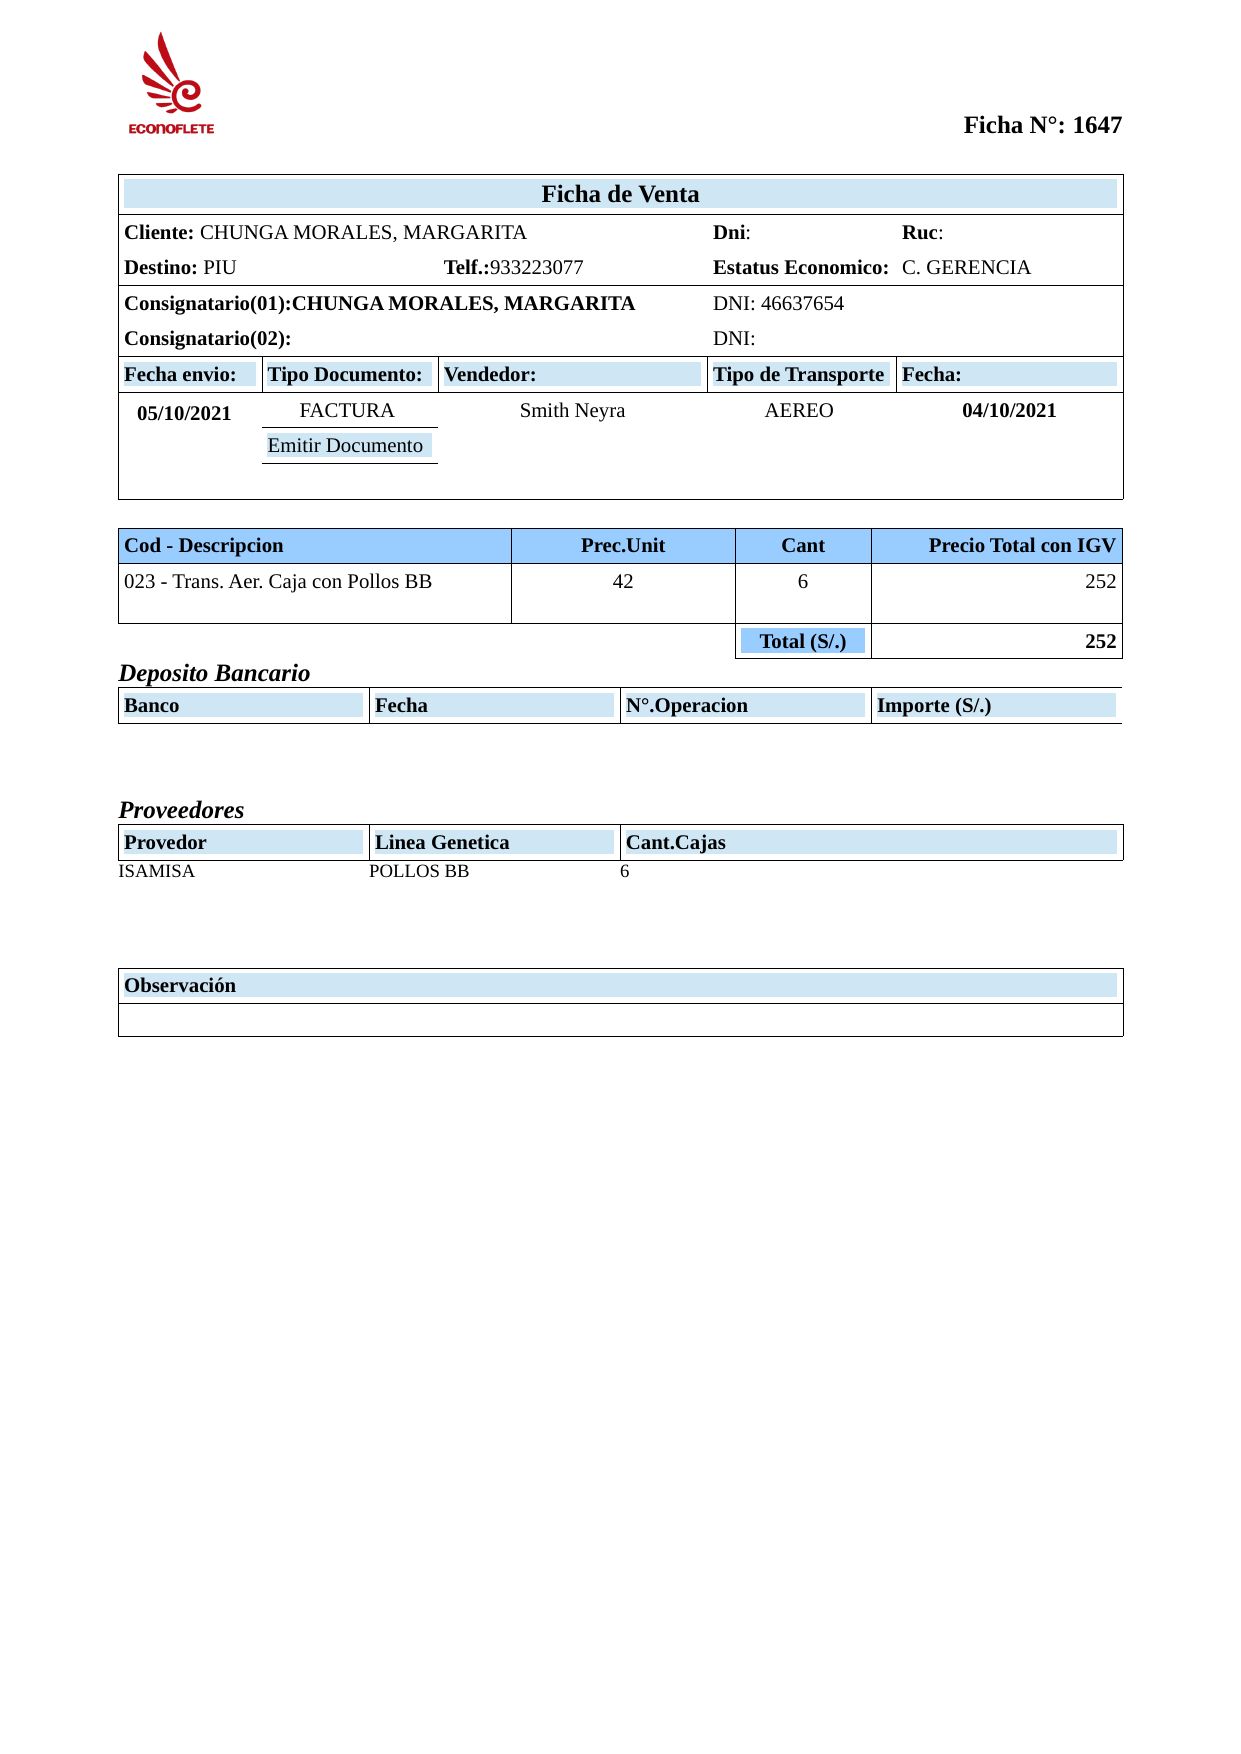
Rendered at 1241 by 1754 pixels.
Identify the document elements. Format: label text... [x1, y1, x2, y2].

table_cell [620, 903, 1123, 924]
table_cell POLLOS BB [369, 861, 620, 881]
table_cell [369, 771, 620, 795]
table_cell Tipo de Transporte [708, 357, 896, 392]
table_cell [369, 747, 620, 771]
table_cell 42 [512, 564, 735, 623]
table_cell [369, 724, 620, 747]
table_cell 6 [736, 564, 871, 623]
table_cell DNI: 46637654 [707, 286, 1123, 321]
table_cell [369, 881, 620, 903]
table_cell Smith Neyra [438, 393, 707, 498]
table_cell [118, 747, 369, 771]
table_cell [118, 624, 511, 658]
table_cell Telf.:933223077 [438, 249, 707, 285]
table_cell FACTURA [262, 393, 438, 427]
table_cell [118, 946, 369, 967]
table_cell AEREO [707, 393, 896, 498]
table_header Ficha de Venta [119, 175, 1123, 214]
table_header Observación [119, 969, 1123, 1003]
table_cell Consignatario(02): [119, 321, 707, 356]
table_header Linea Genetica [370, 825, 620, 859]
table_cell 252 [872, 624, 1122, 658]
table_cell [118, 924, 369, 946]
table_cell [118, 903, 369, 924]
table_cell [119, 1004, 1123, 1036]
table_cell [620, 946, 1123, 967]
table_header Cod - Descripcion [119, 529, 511, 563]
table_cell Dni: [707, 215, 896, 249]
table_cell Emitir Documento [262, 428, 438, 463]
picture [118, 31, 225, 134]
table_cell [871, 771, 1122, 795]
table_header Fecha [370, 688, 620, 723]
table_cell [511, 624, 735, 658]
table_cell [871, 724, 1122, 747]
table_cell [620, 724, 871, 747]
table_cell 04/10/2021 [896, 393, 1123, 498]
table_cell Estatus Economico: [707, 249, 896, 285]
table_cell 6 [620, 861, 1123, 881]
table_cell Ruc: [896, 215, 1123, 249]
table_header Cant.Cajas [621, 825, 1123, 859]
table_cell C. GERENCIA [896, 249, 1123, 285]
table_header N°.Operacion [621, 688, 871, 723]
table_cell [871, 747, 1122, 771]
table_cell [118, 881, 369, 903]
table_cell Vendedor: [439, 357, 707, 392]
table_header Cant [736, 529, 871, 563]
table_cell [369, 924, 620, 946]
table_header Precio Total con IGV [872, 529, 1122, 563]
table_cell [369, 903, 620, 924]
table_header Prec.Unit [512, 529, 735, 563]
table_cell ISAMISA [118, 861, 369, 881]
table_cell [262, 464, 438, 498]
table_cell [620, 924, 1123, 946]
table_cell [620, 747, 871, 771]
table_cell 05/10/2021 [119, 393, 262, 498]
table_cell [620, 771, 871, 795]
table_cell [118, 724, 369, 747]
text Proveedores [118, 795, 1122, 824]
table_header Banco [119, 688, 369, 723]
table_cell 252 [872, 564, 1122, 623]
table_header Importe (S/.) [872, 688, 1122, 723]
text Deposito Bancario [118, 658, 1122, 687]
table_cell 023 - Trans. Aer. Caja con Pollos BB [119, 564, 511, 623]
table_cell [118, 771, 369, 795]
table_cell [369, 946, 620, 967]
table_cell Total (S/.) [736, 624, 871, 658]
table_cell Fecha: [897, 357, 1123, 392]
table_cell Tipo Documento: [263, 357, 438, 392]
table_cell Destino: PIU [119, 249, 438, 285]
table_cell [620, 881, 1123, 903]
table_cell Fecha envio: [119, 357, 262, 392]
table_cell Cliente: CHUNGA MORALES, MARGARITA [119, 215, 707, 249]
table_header Provedor [119, 825, 369, 859]
table_cell Consignatario(01):CHUNGA MORALES, MARGARITA [119, 286, 707, 321]
table_cell DNI: [707, 321, 1123, 356]
